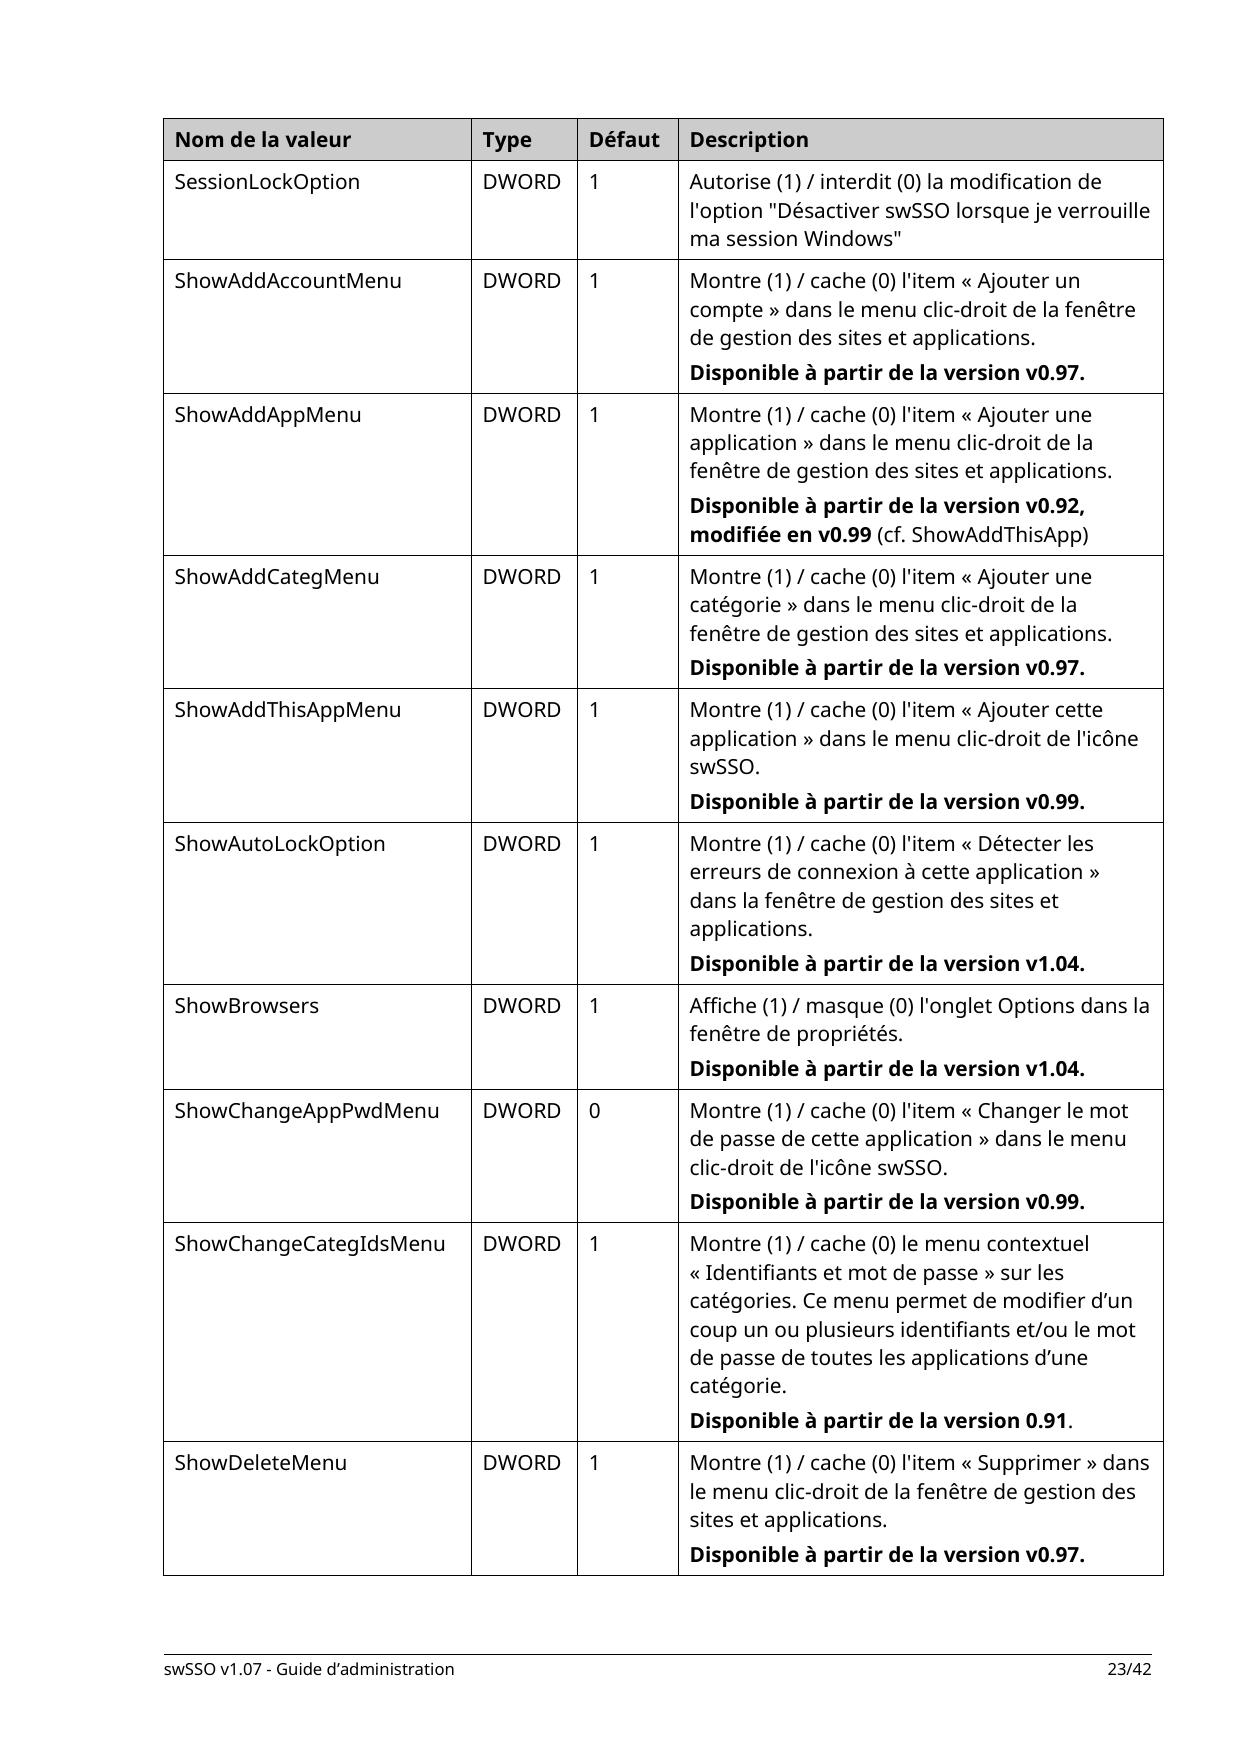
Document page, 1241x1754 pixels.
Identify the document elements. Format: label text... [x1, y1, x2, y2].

table_cell ShowAddCategMenu [164, 556, 471, 688]
table_cell SessionLockOption [164, 161, 471, 259]
table_cell DWORD [472, 1090, 577, 1222]
table_cell Montre (1) / cache (0) l'item « Supprimer » dans le menu clic-droit de la fenêtre de gestion des sites et applications. Disponible à partir de la version v0.97. [679, 1442, 1163, 1574]
table_cell Montre (1) / cache (0) l'item « Détecter les erreurs de connexion à cette application » dans la fenêtre de gestion des sites et applications. Disponible à partir de la version v1.04. [679, 823, 1163, 983]
table_cell DWORD [472, 161, 577, 259]
table_cell 0 [578, 1090, 678, 1222]
table_header Défaut [578, 119, 678, 160]
table_header Description [679, 119, 1163, 160]
table_cell 1 [578, 823, 678, 983]
table_cell 1 [578, 556, 678, 688]
table_cell DWORD [472, 556, 577, 688]
table_cell Montre (1) / cache (0) l'item « Changer le mot de passe de cette application » dans le menu clic-droit de l'icône swSSO. Disponible à partir de la version v0.99. [679, 1090, 1163, 1222]
table_cell ShowAddAppMenu [164, 394, 471, 554]
table_cell DWORD [472, 394, 577, 554]
table_cell 1 [578, 1223, 678, 1441]
table_cell Montre (1) / cache (0) l'item « Ajouter cette application » dans le menu clic-droit de l'icône swSSO. Disponible à partir de la version v0.99. [679, 689, 1163, 822]
table_cell Montre (1) / cache (0) l'item « Ajouter une application » dans le menu clic-droit de la fenêtre de gestion des sites et applications. Disponible à partir de la version v0.92, modifiée en v0.99 (cf. ShowAddThisApp) [679, 394, 1163, 554]
table_cell 1 [578, 260, 678, 392]
table_cell ShowAutoLockOption [164, 823, 471, 983]
table_cell ShowAddAccountMenu [164, 260, 471, 392]
table_cell 1 [578, 689, 678, 822]
table_cell ShowAddThisAppMenu [164, 689, 471, 822]
table_cell ShowBrowsers [164, 985, 471, 1089]
table_cell DWORD [472, 1442, 577, 1574]
table_cell ShowDeleteMenu [164, 1442, 471, 1574]
table_cell Montre (1) / cache (0) l'item « Ajouter une catégorie » dans le menu clic-droit de la fenêtre de gestion des sites et applications. Disponible à partir de la version v0.97. [679, 556, 1163, 688]
table_cell Montre (1) / cache (0) le menu contextuel « Identifiants et mot de passe » sur les catégories. Ce menu permet de modifier d’un coup un ou plusieurs identifiants et/ou le mot de passe de toutes les applications d’une catégorie. Disponible à partir de la version 0.91. [679, 1223, 1163, 1441]
table_cell DWORD [472, 1223, 577, 1441]
table_cell 1 [578, 394, 678, 554]
table_cell DWORD [472, 823, 577, 983]
table_cell Autorise (1) / interdit (0) la modification de l'option "Désactiver swSSO lorsque je verrouille ma session Windows" [679, 161, 1163, 259]
table_cell DWORD [472, 689, 577, 822]
table_cell ShowChangeCategIdsMenu [164, 1223, 471, 1441]
table_cell ShowChangeAppPwdMenu [164, 1090, 471, 1222]
table_cell 1 [578, 1442, 678, 1574]
table_cell DWORD [472, 985, 577, 1089]
table_header Type [472, 119, 577, 160]
table_header Nom de la valeur [164, 119, 471, 160]
table_cell Affiche (1) / masque (0) l'onglet Options dans la fenêtre de propriétés. Disponible à partir de la version v1.04. [679, 985, 1163, 1089]
table_cell 1 [578, 985, 678, 1089]
table_cell DWORD [472, 260, 577, 392]
table_cell 1 [578, 161, 678, 259]
table_cell Montre (1) / cache (0) l'item « Ajouter un compte » dans le menu clic-droit de la fenêtre de gestion des sites et applications. Disponible à partir de la version v0.97. [679, 260, 1163, 392]
